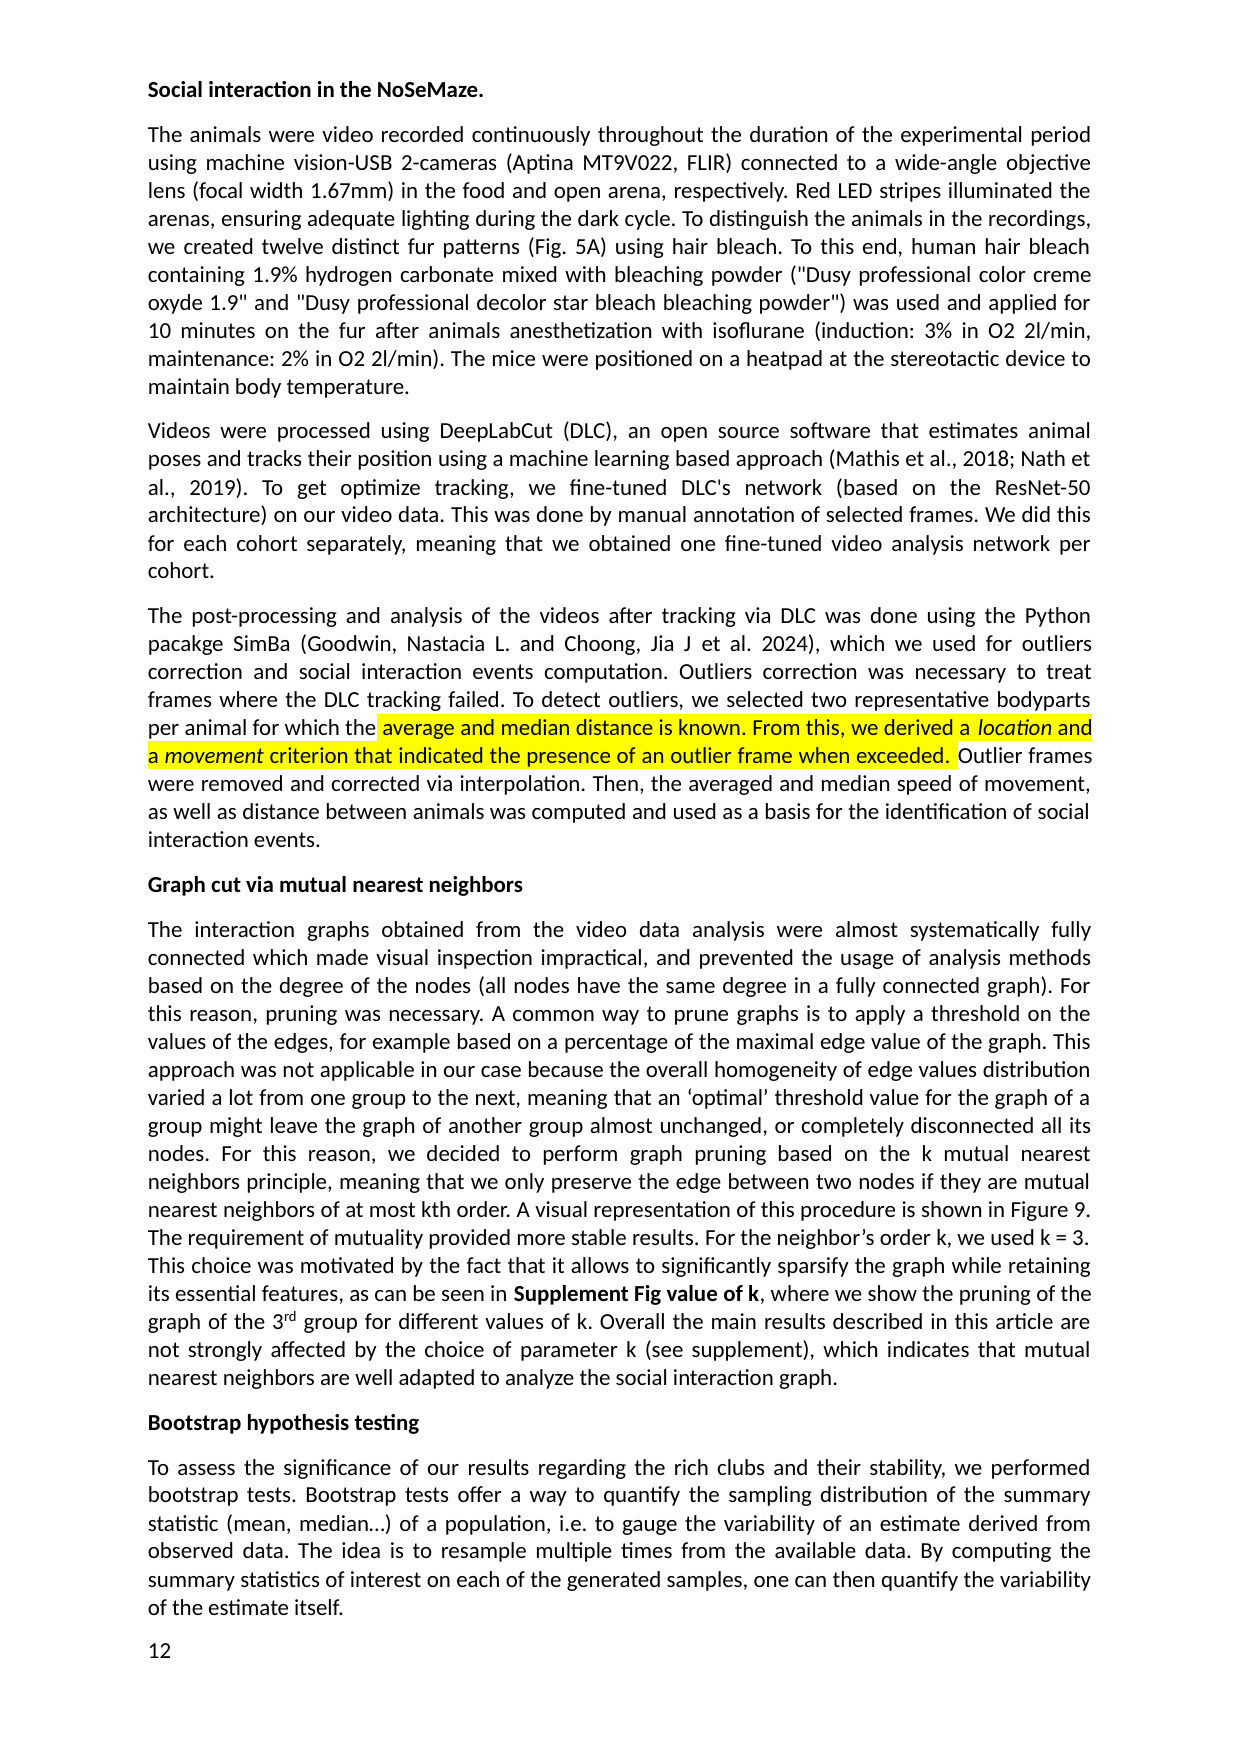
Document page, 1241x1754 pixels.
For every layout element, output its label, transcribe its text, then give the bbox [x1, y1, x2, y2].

list Bootstrap hypothesis testing [148, 1408, 1093, 1436]
list The post-processing and analysis of the videos after tracking via DLC was done using the Python pacakge SimBa (Goodwin, Nastacia L. and Choong, Jia J et al. 2024), which we used for outliers correction and social interaction events computation. Outliers correction was necessary to treat frames where the DLC tracking failed. To detect outliers, we selected two representative bodyparts per animal for which the average and median distance is known. From this, we derived a location and a movement criterion that indicated the presence of an outlier frame when exceeded. Outlier frames were removed and corrected via interpolation. Then, the averaged and median speed of movement, as well as distance between animals was computed and used as a basis for the identification of social interaction events. [148, 601, 1093, 853]
list Social interaction in the NoSeMaze. [148, 75, 1093, 103]
list Videos were processed using DeepLabCut (DLC), an open source software that estimates animal poses and tracks their position using a machine learning based approach (Mathis et al., 2018; Nath et al., 2019). To get optimize tracking, we fine-tuned DLC's network (based on the ResNet-50 architecture) on our video data. This was done by manual annotation of selected frames. We did this for each cohort separately, meaning that we obtained one fine-tuned video analysis network per cohort. [148, 417, 1093, 585]
list The animals were video recorded continuously throughout the duration of the experimental period using machine vision-USB 2-cameras (Aptina MT9V022, FLIR) connected to a wide-angle objective lens (focal width 1.67mm) in the food and open arena, respectively. Red LED stripes illuminated the arenas, ensuring adequate lighting during the dark cycle. To distinguish the animals in the recordings, we created twelve distinct fur patterns (Fig. 5A) using hair bleach. To this end, human hair bleach containing 1.9% hydrogen carbonate mixed with bleaching powder ("Dusy professional color creme oxyde 1.9" and "Dusy professional decolor star bleach bleaching powder") was used and applied for 10 minutes on the fur after animals anesthetization with isoflurane (induction: 3% in O2 2l/min, maintenance: 2% in O2 2l/min). The mice were positioned on a heatpad at the stereotactic device to maintain body temperature. [148, 120, 1093, 400]
list The interaction graphs obtained from the video data analysis were almost systematically fully connected which made visual inspection impractical, and prevented the usage of analysis methods based on the degree of the nodes (all nodes have the same degree in a fully connected graph). For this reason, pruning was necessary. A common way to prune graphs is to apply a threshold on the values of the edges, for example based on a percentage of the maximal edge value of the graph. This approach was not applicable in our case because the overall homogeneity of edge values distribution varied a lot from one group to the next, meaning that an ‘optimal’ threshold value for the graph of a group might leave the graph of another group almost unchanged, or completely disconnected all its nodes. For this reason, we decided to perform graph pruning based on the k mutual nearest neighbors principle, meaning that we only preserve the edge between two nodes if they are mutual nearest neighbors of at most kth order. A visual representation of this procedure is shown in Figure 9. The requirement of mutuality provided more stable results. For the neighbor’s order k, we used k = 3. This choice was motivated by the fact that it allows to significantly sparsify the graph while retaining its essential features, as can be seen in Supplement Fig value of k, where we show the pruning of the graph of the 3rd group for different values of k. Overall the main results described in this article are not strongly affected by the choice of parameter k (see supplement), which indicates that mutual nearest neighbors are well adapted to analyze the social interaction graph. [148, 915, 1093, 1391]
list To assess the significance of our results regarding the rich clubs and their stability, we performed bootstrap tests. Bootstrap tests offer a way to quantify the sampling distribution of the summary statistic (mean, median…) of a population, i.e. to gauge the variability of an estimate derived from observed data. The idea is to resample multiple times from the available data. By computing the summary statistics of interest on each of the generated samples, one can then quantify the variability of the estimate itself. [148, 1453, 1093, 1621]
list Graph cut via mutual nearest neighbors [148, 870, 1093, 898]
